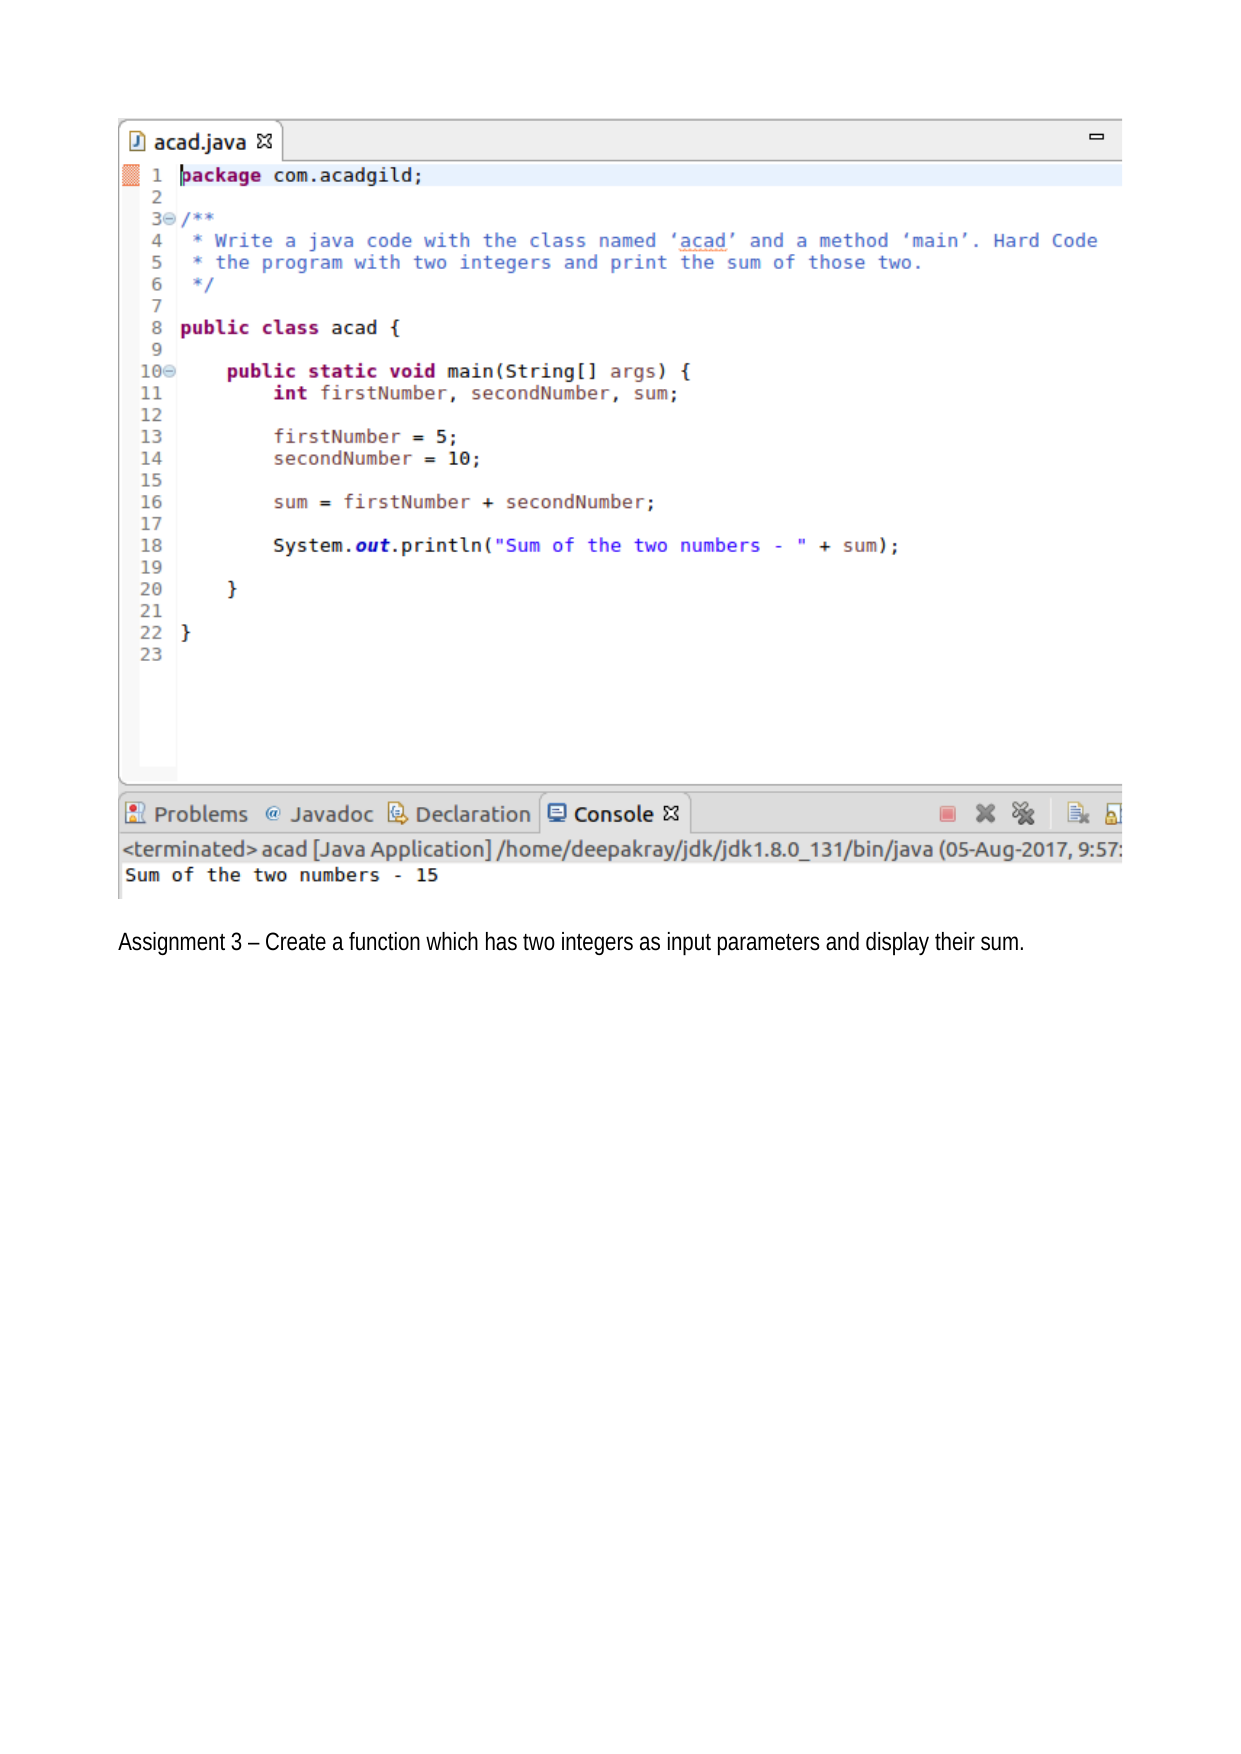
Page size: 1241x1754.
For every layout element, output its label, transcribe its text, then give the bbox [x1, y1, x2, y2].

picture [118, 118, 1123, 899]
text Assignment 3 – Create a function which has two integers as input parameters and display their sum. [118, 927, 1122, 956]
